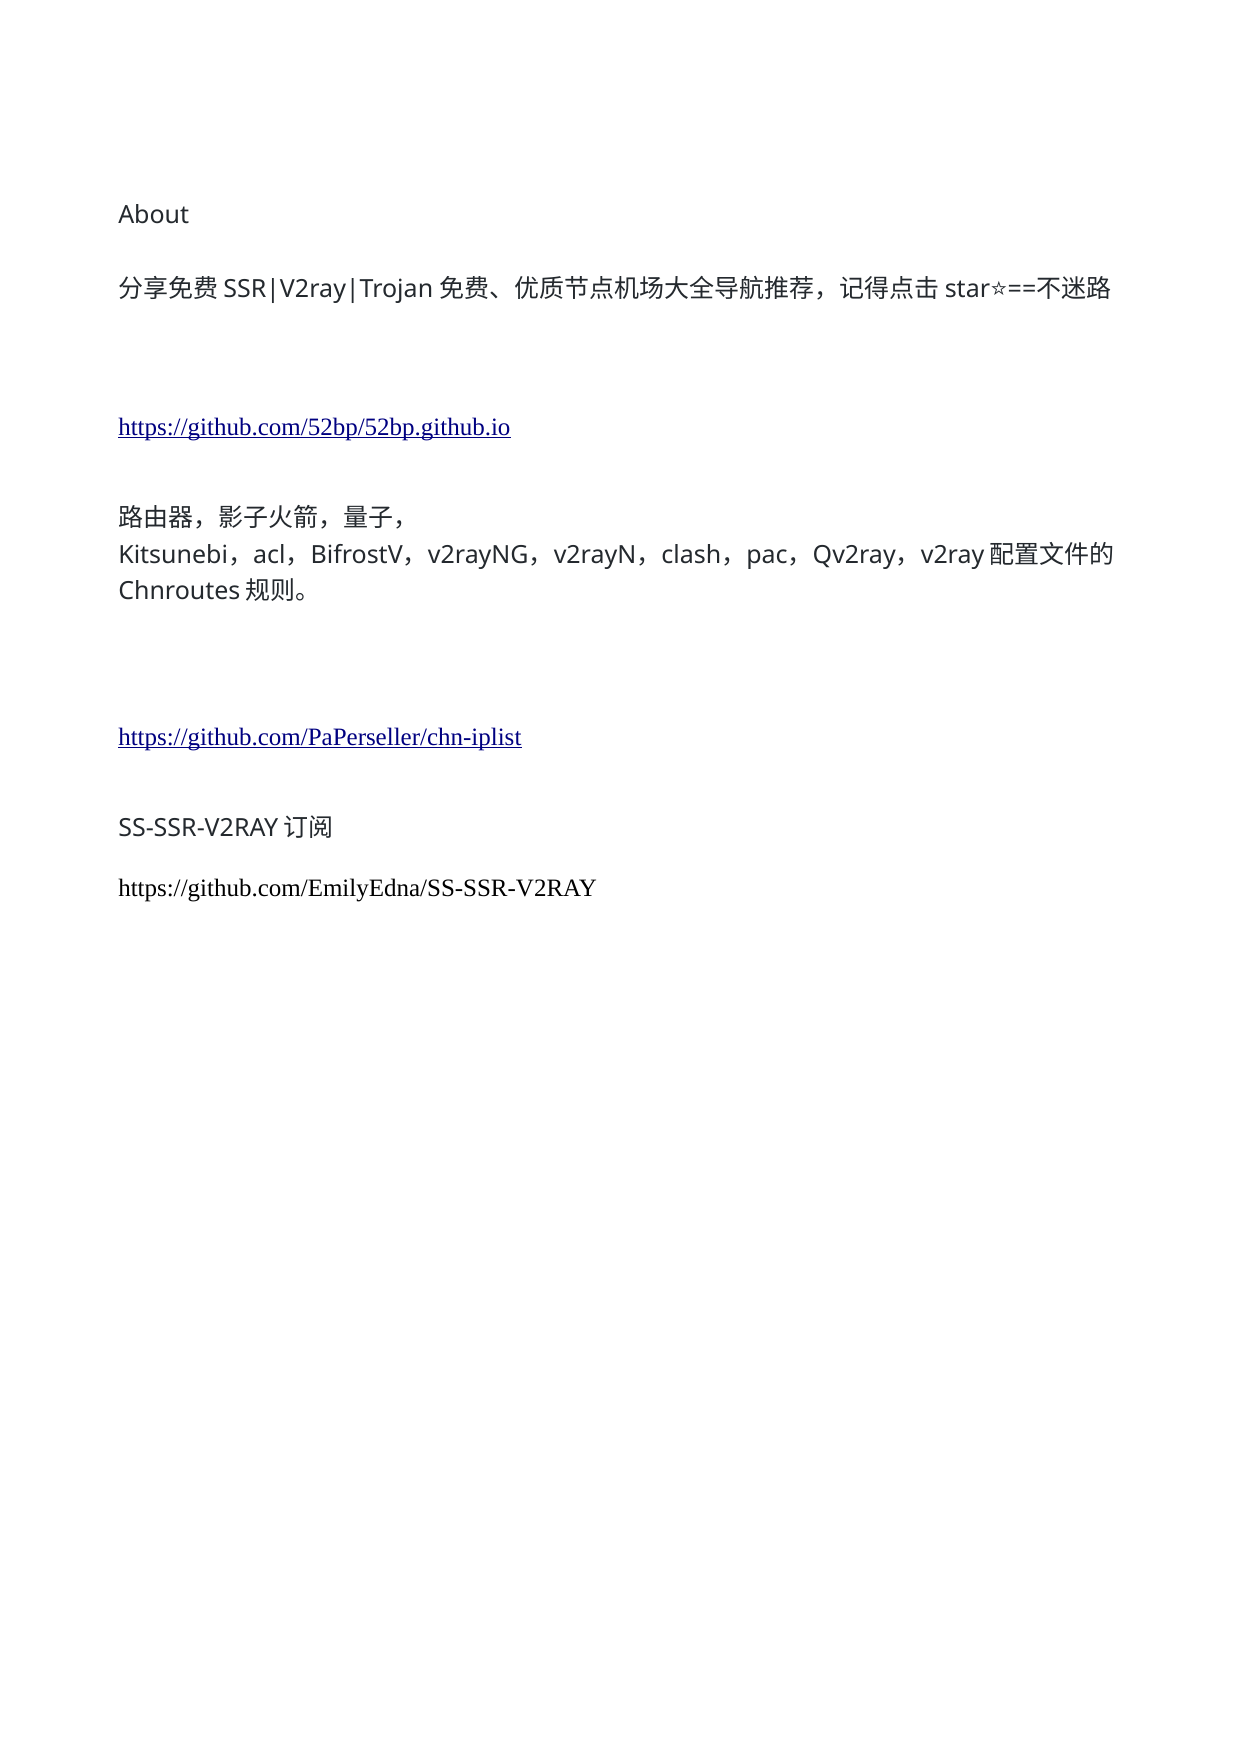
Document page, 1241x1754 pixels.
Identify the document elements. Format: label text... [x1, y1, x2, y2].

subtitle About [118, 196, 1122, 231]
text 分享免费SSR|V2ray|Trojan 免费、优质节点机场大全导航推荐，记得点击star⭐==不迷路 [118, 268, 1122, 304]
text SS-SSR-V2RAY订阅 [118, 808, 1122, 844]
text https://github.com/PaPerseller/chn-iplist [118, 722, 1122, 750]
text https://github.com/52bp/52bp.github.io [118, 412, 1122, 440]
text https://github.com/EmilyEdna/SS-SSR-V2RAY [118, 873, 1122, 902]
text 路由器，影子火箭，量子，Kitsunebi，acl，BifrostV，v2rayNG，v2rayN，clash，pac，Qv2ray，v2ray配置文件的Chnroutes规则。 [118, 498, 1122, 607]
